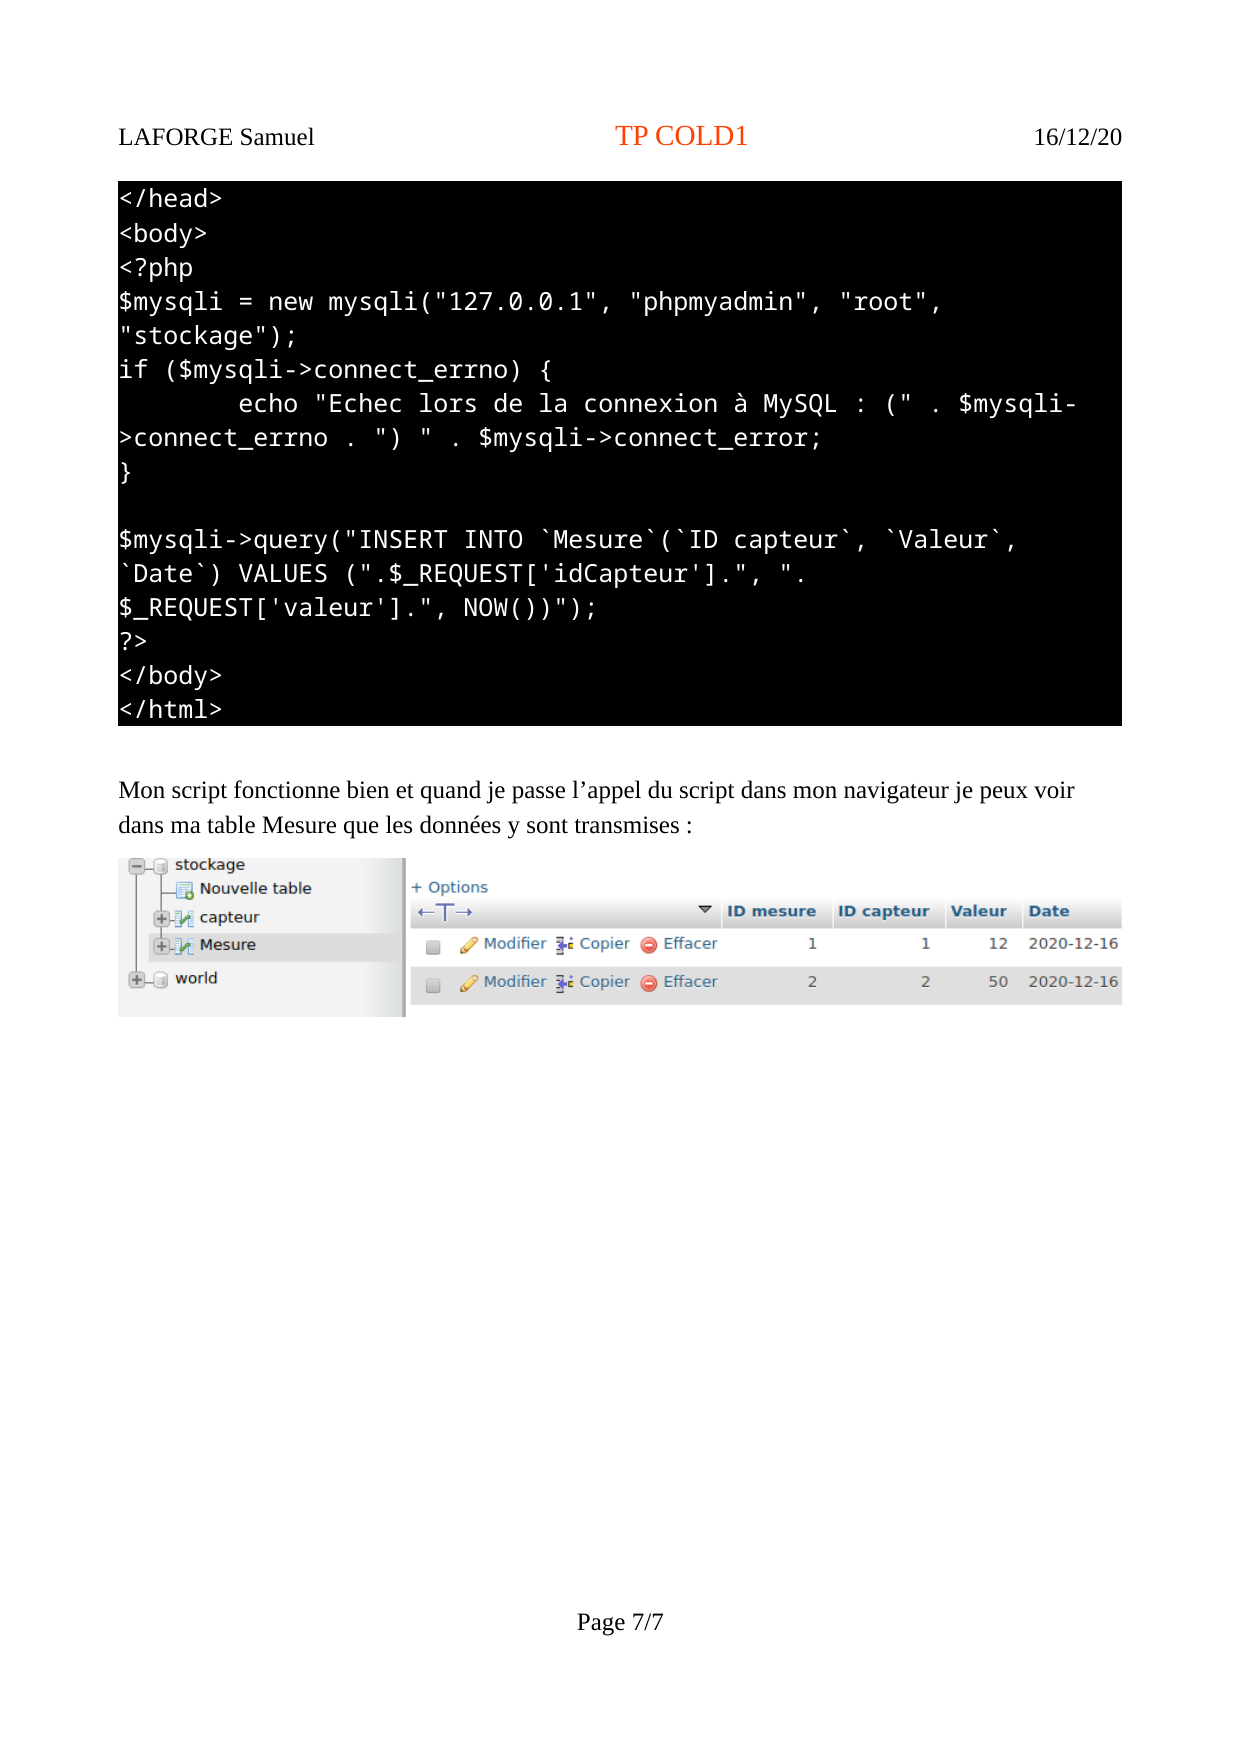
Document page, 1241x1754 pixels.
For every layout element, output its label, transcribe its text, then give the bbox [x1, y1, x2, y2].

text echo "Echec lors de la connexion à MySQL : (" . $mysqli->connect_errno . ") " . $mysqli->connect_error; [118, 386, 1122, 454]
picture [118, 858, 1123, 1017]
text Mon script fonctionne bien et quand je passe l’appel du script dans mon navigateur je peux voir dans ma table Mesure que les données y sont transmises : [118, 775, 1122, 838]
text </body> [118, 658, 1122, 692]
text $mysqli->query("INSERT INTO `Mesure`(`ID capteur`, `Valeur`, `Date`) VALUES (".$_REQUEST['idCapteur'].", ".$_REQUEST['valeur'].", NOW())"); [118, 522, 1122, 624]
text </head> [118, 181, 1122, 215]
text <body> [118, 215, 1122, 249]
text ?> [118, 624, 1122, 658]
text </html> [118, 692, 1122, 726]
text } [118, 454, 1122, 488]
text <?php [118, 249, 1122, 283]
text $mysqli = new mysqli("127.0.0.1", "phpmyadmin", "root", "stockage"); [118, 283, 1122, 351]
text if ($mysqli->connect_errno) { [118, 351, 1122, 386]
